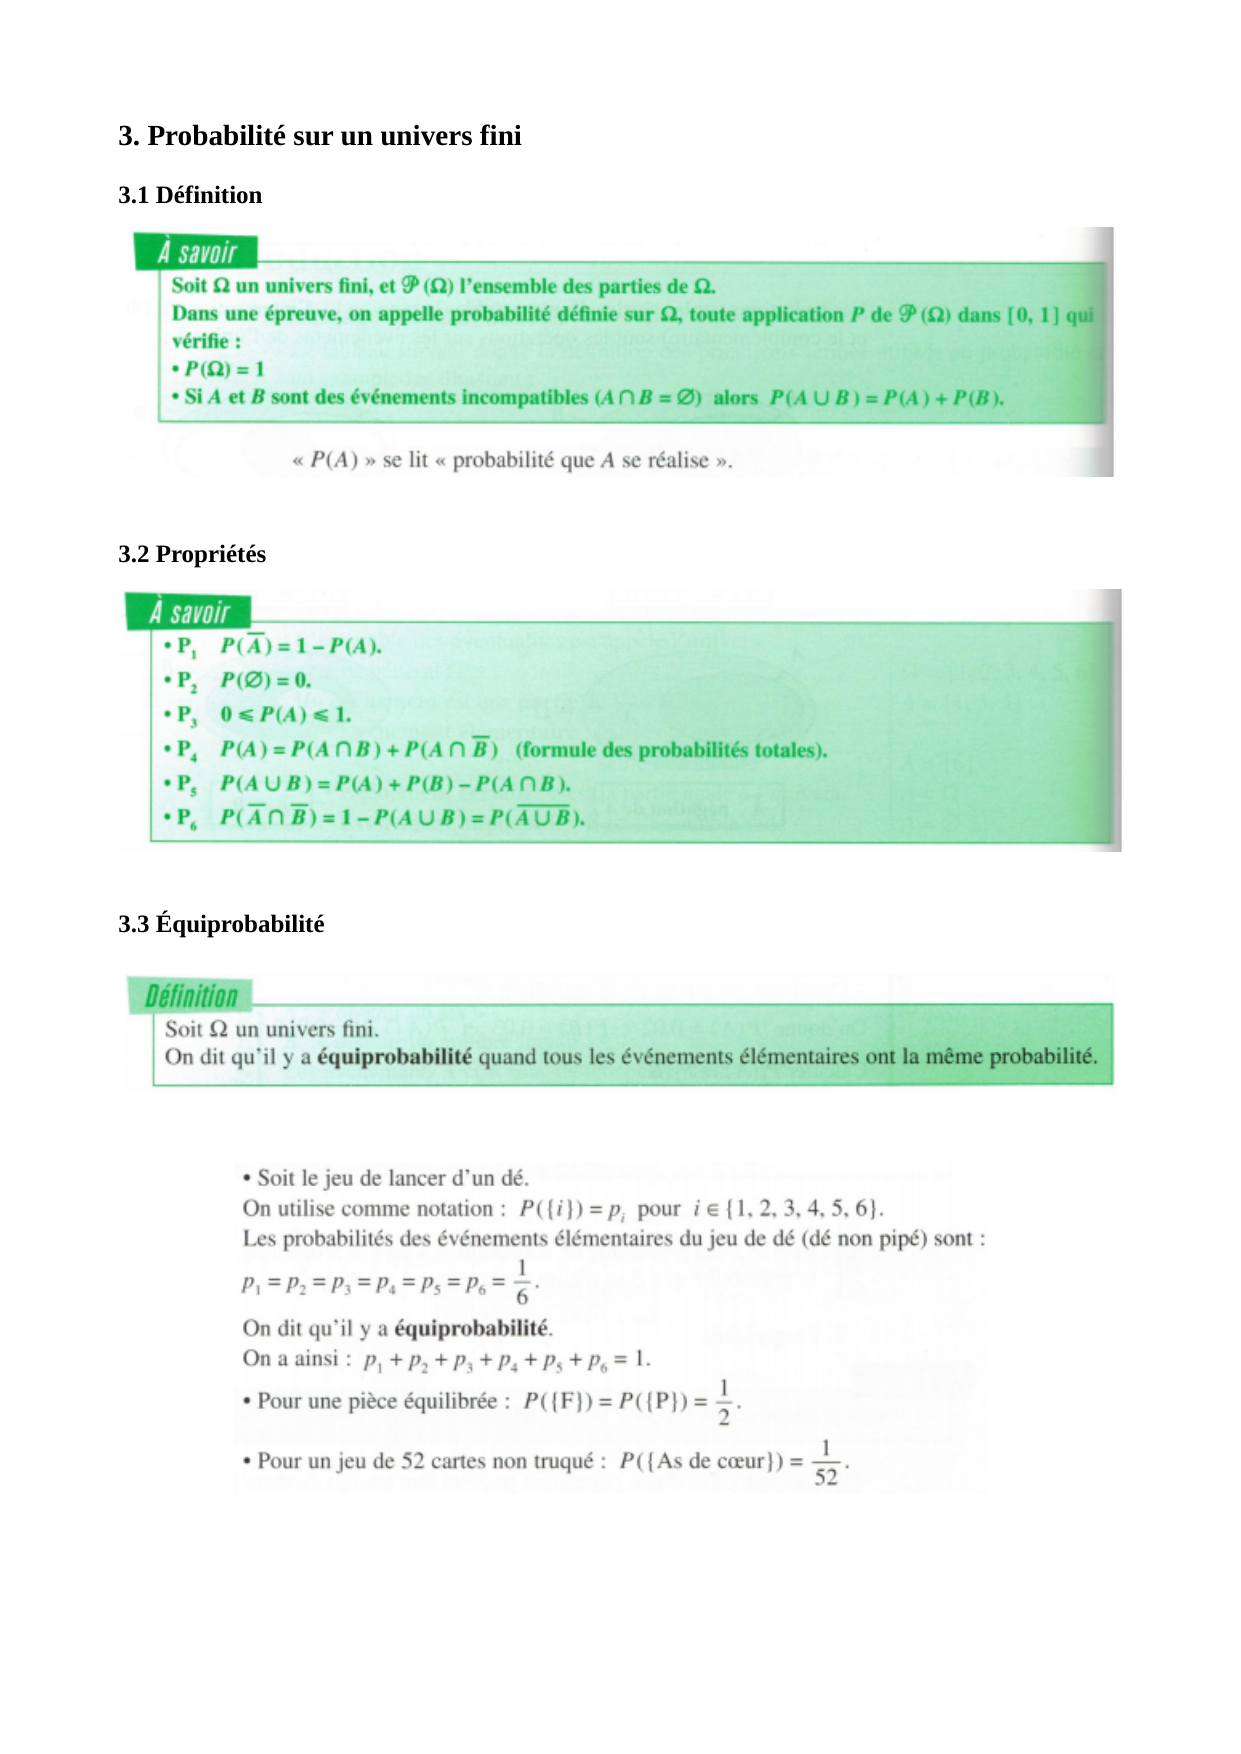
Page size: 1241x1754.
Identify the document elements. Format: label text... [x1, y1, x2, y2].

picture [118, 589, 1122, 852]
text 3.2 Propriétés [118, 539, 1122, 568]
text 3.1 Définition [118, 180, 1122, 209]
text 3.3 Équiprobabilité [118, 909, 1122, 937]
picture [126, 227, 1114, 477]
picture [234, 1162, 988, 1494]
picture [124, 973, 1116, 1093]
text 3. Probabilité sur un univers fini [118, 118, 1122, 152]
